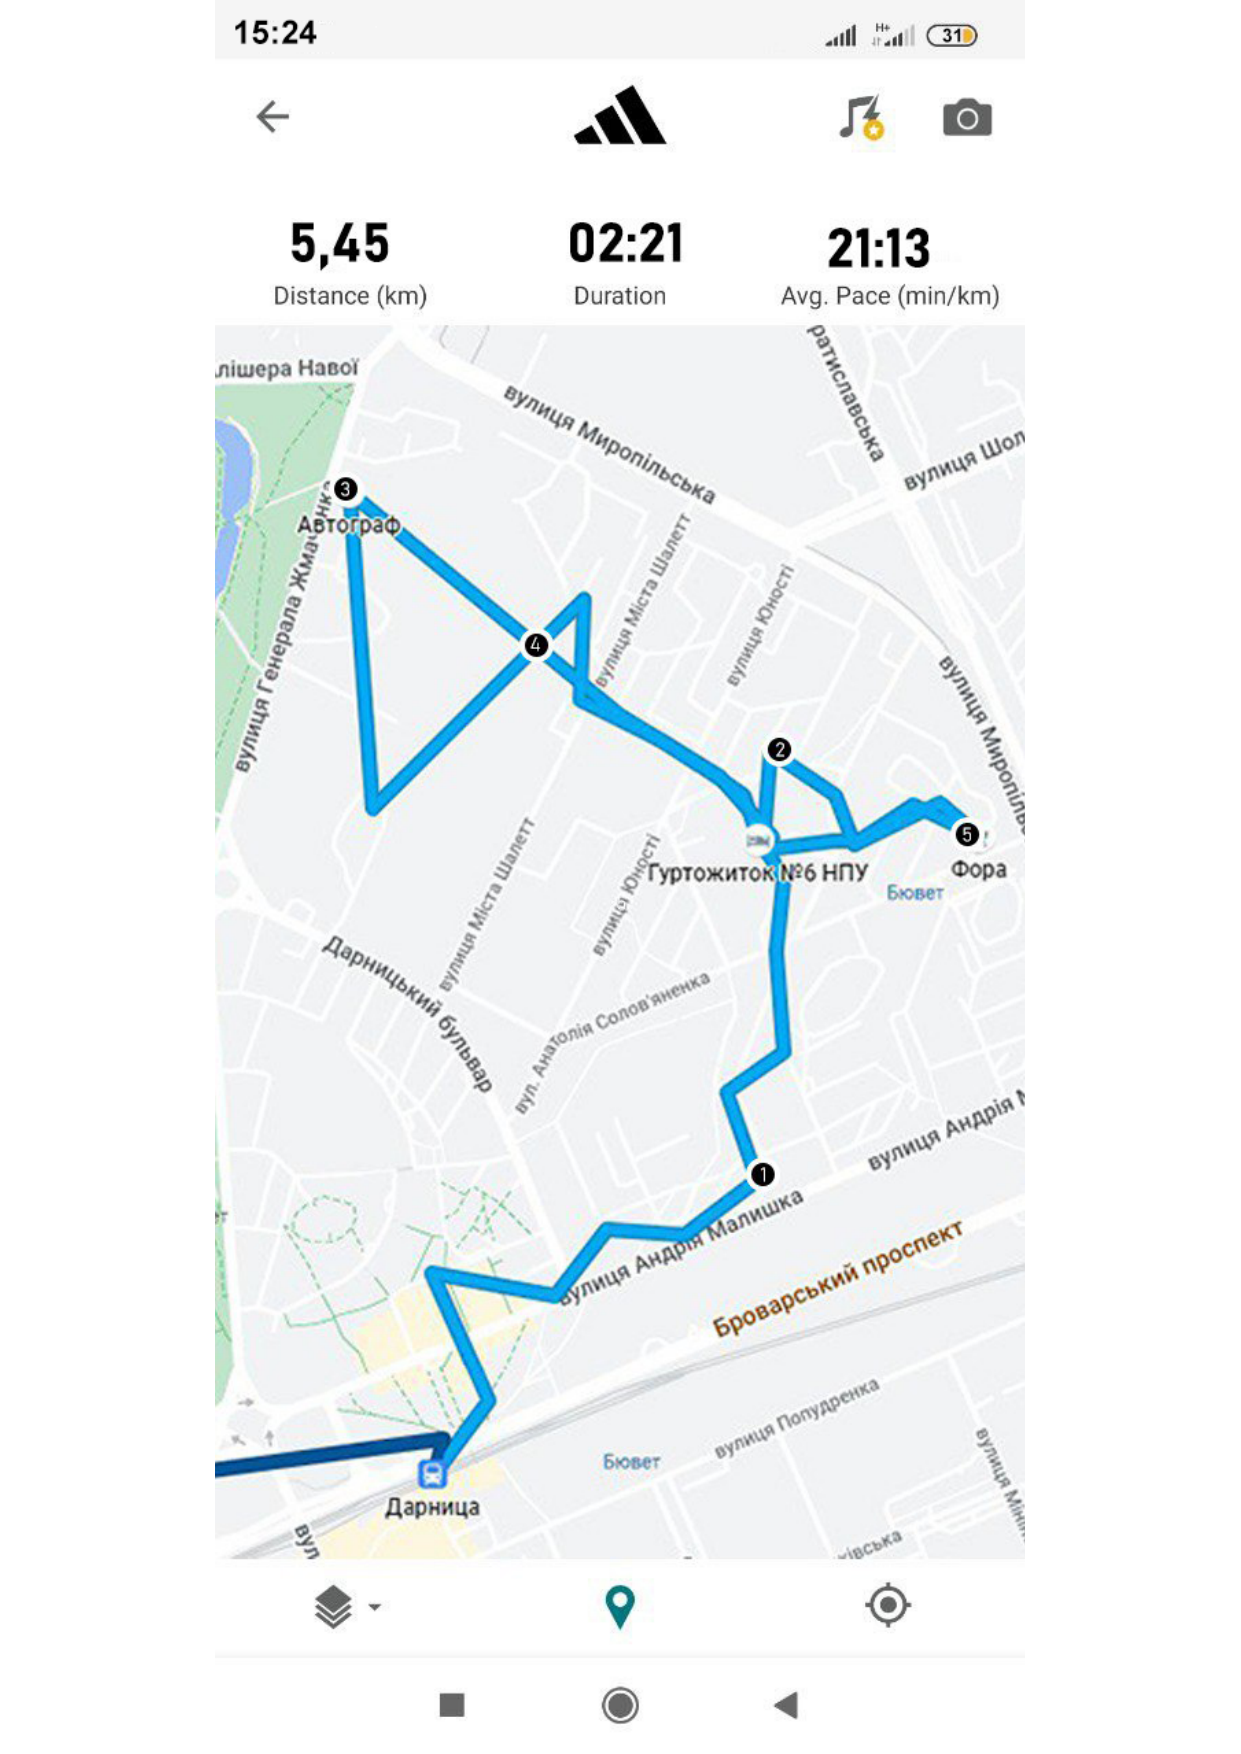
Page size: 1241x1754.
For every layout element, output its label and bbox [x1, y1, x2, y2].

picture [215, 0, 1025, 1754]
